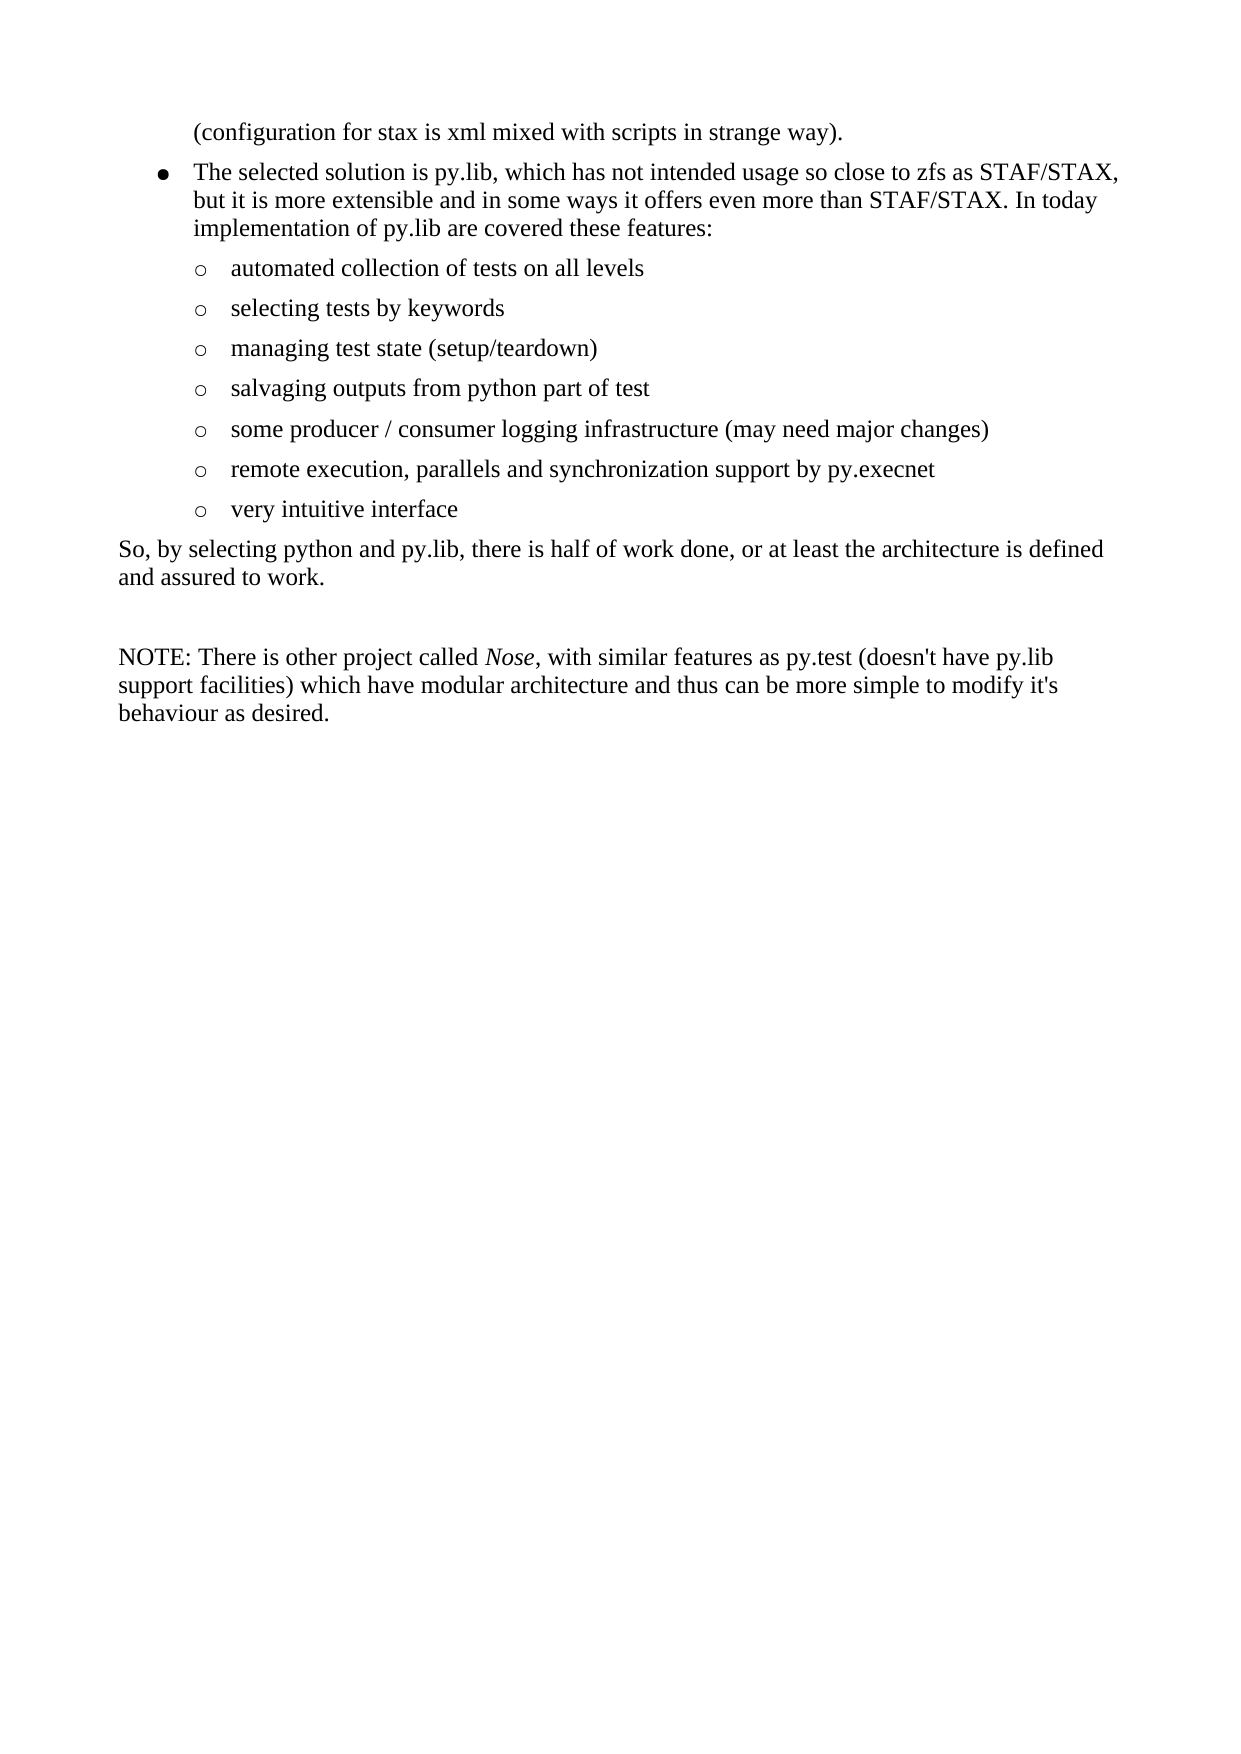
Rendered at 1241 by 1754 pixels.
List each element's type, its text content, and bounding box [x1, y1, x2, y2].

list (configuration for stax is xml mixed with scripts in strange way). [156, 118, 1122, 146]
text So, by selecting python and py.lib, there is half of work done, or at least the architecture is defined and assured to work. [118, 535, 1122, 591]
list automated collection of tests on all levels [193, 254, 1122, 282]
list salvaging outputs from python part of test [193, 374, 1122, 402]
list remote execution, parallels and synchronization support by py.execnet [193, 455, 1122, 483]
list The selected solution is py.lib, which has not intended usage so close to zfs as STAF/STAX, but it is more extensible and in some ways it offers even more than STAF/STAX. In today implementation of py.lib are covered these features: [156, 158, 1122, 241]
text NOTE: There is other project called Nose, with similar features as py.test (doesn't have py.lib support facilities) which have modular architecture and thus can be more simple to modify it's behaviour as desired. [118, 643, 1122, 727]
list some producer / consumer logging infrastructure (may need major changes) [193, 415, 1122, 442]
list very intuitive interface [193, 495, 1122, 523]
list selecting tests by keywords [193, 294, 1122, 322]
list managing test state (setup/teardown) [193, 334, 1122, 362]
